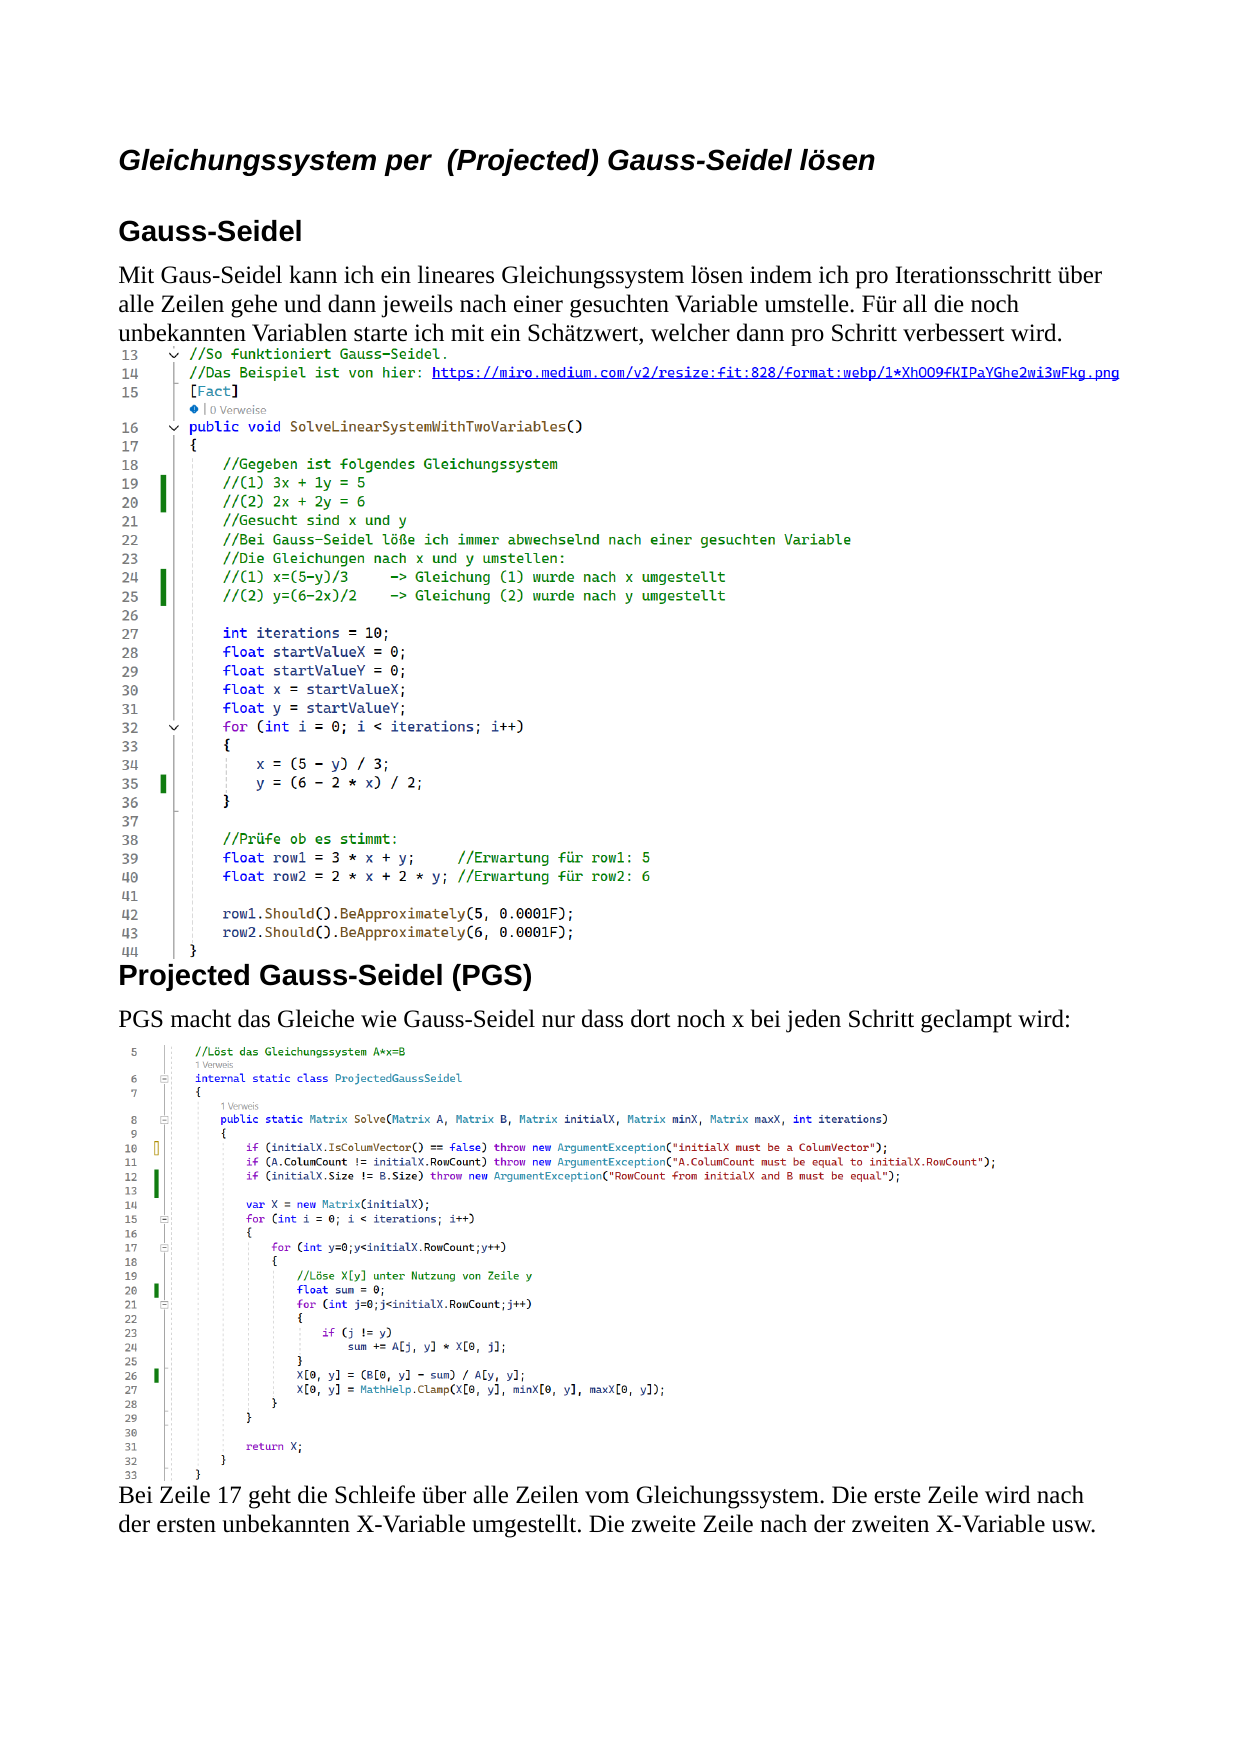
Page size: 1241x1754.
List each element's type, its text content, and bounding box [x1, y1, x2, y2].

subtitle Projected Gauss-Seidel (PGS) [118, 959, 1122, 992]
subtitle Gauss-Seidel [118, 214, 1122, 248]
text PGS macht das Gleiche wie Gauss-Seidel nur dass dort noch x bei jeden Schritt geclampt wird: [118, 1004, 1122, 1033]
text Bei Zeile 17 geht die Schleife über alle Zeilen vom Gleichungssystem. Die erste Zeile wird nach der ersten unbekannten X-Variable umgestellt. Die zweite Zeile nach der zweiten X-Variable usw. [118, 1046, 1122, 1538]
picture [118, 346, 1123, 959]
subtitle Gleichungssystem per (Projected) Gauss-Seidel lösen [118, 143, 1122, 177]
text Mit Gaus-Seidel kann ich ein lineares Gleichungssystem lösen indem ich pro Iterationsschritt über alle Zeilen gehe und dann jeweils nach einer gesuchten Variable umstelle. Für all die noch unbekannten Variablen starte ich mit ein Schätzwert, welcher dann pro Schritt verbessert wird. [118, 260, 1122, 346]
picture [118, 1045, 1002, 1481]
